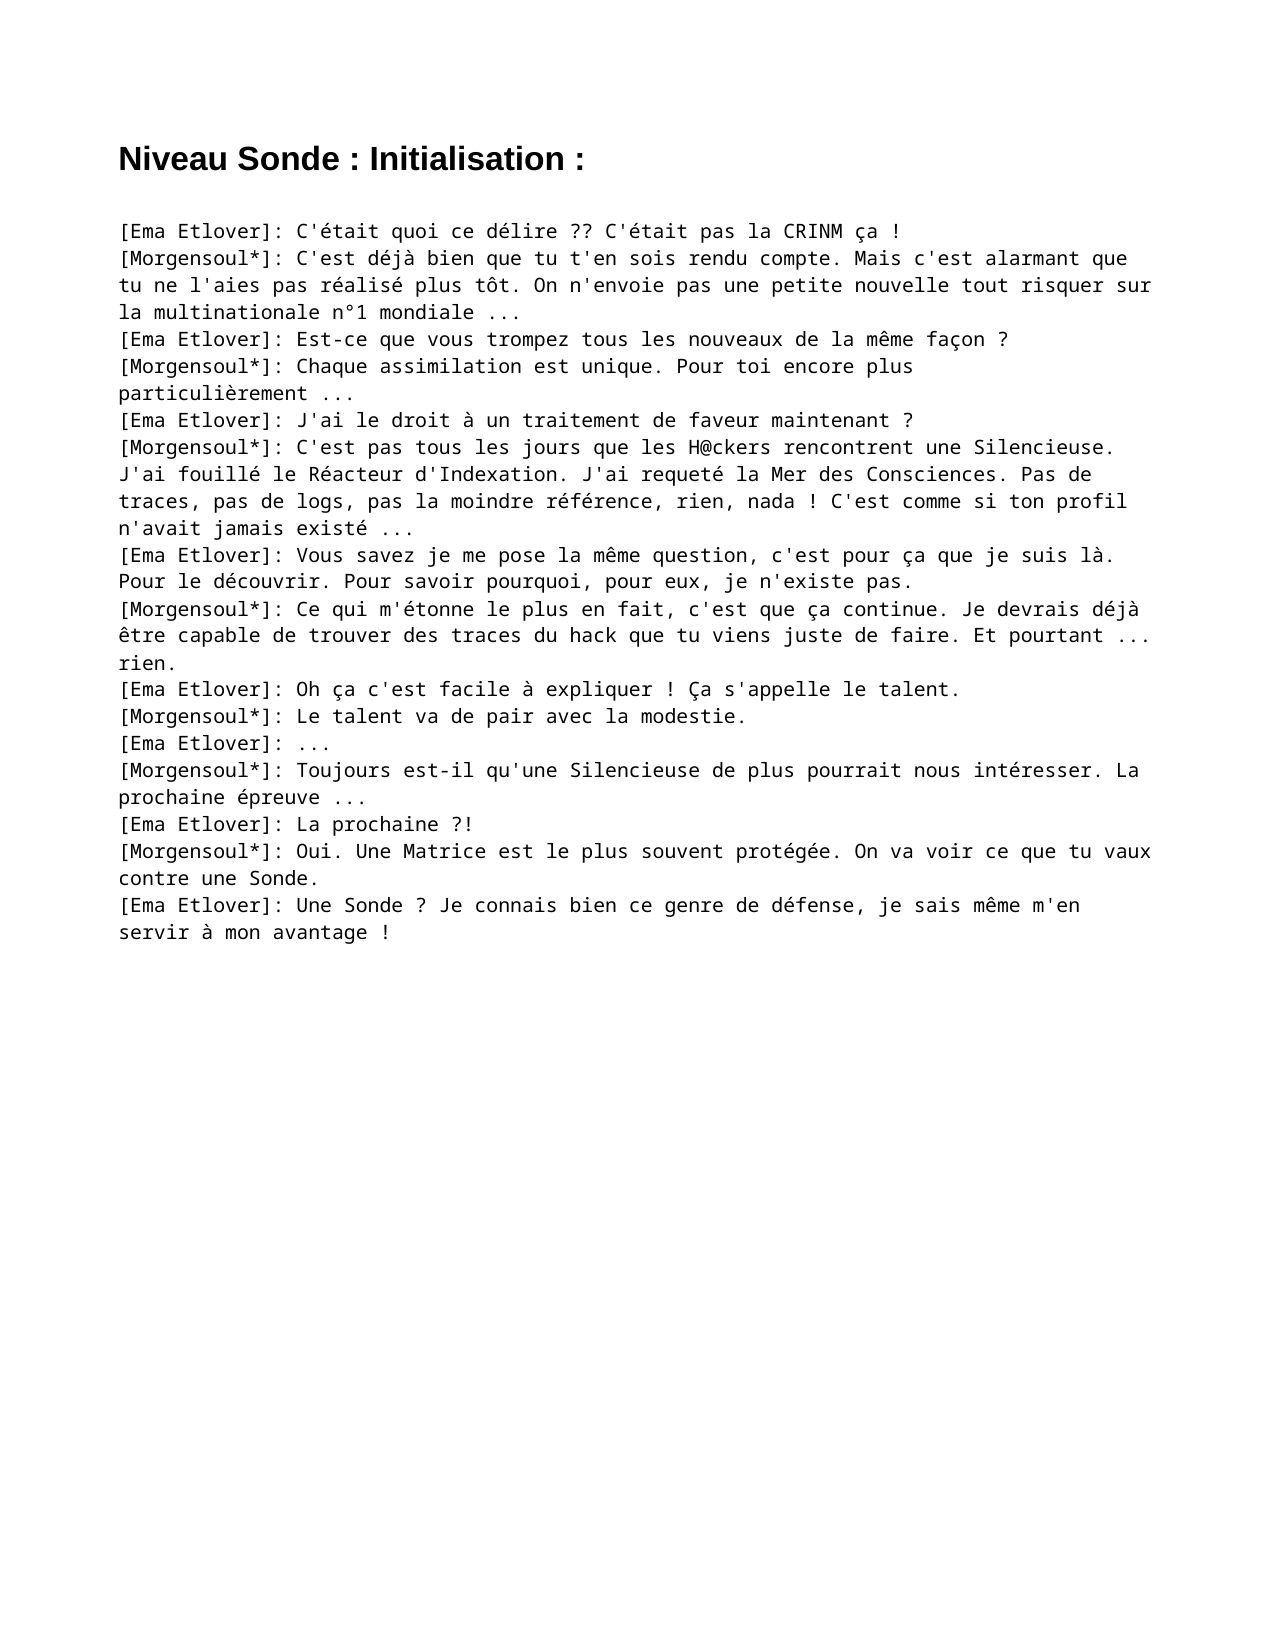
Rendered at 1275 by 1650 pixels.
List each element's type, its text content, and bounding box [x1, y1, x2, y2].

text [Morgensoul*]: Oui. Une Matrice est le plus souvent protégée. On va voir ce que tu vaux contre une Sonde. [118, 838, 1157, 892]
text [Ema Etlover]: Une Sonde ? Je connais bien ce genre de défense, je sais même m'en servir à mon avantage ! [118, 892, 1157, 946]
subtitle Niveau Sonde : Initialisation : [118, 139, 1157, 178]
text [Morgensoul*]: C'est déjà bien que tu t'en sois rendu compte. Mais c'est alarmant que tu ne l'aies pas réalisé plus tôt. On n'envoie pas une petite nouvelle tout risquer sur la multinationale n°1 mondiale ... [118, 244, 1157, 325]
text [Morgensoul*]: C'est pas tous les jours que les H@ckers rencontrent une Silencieuse. J'ai fouillé le Réacteur d'Indexation. J'ai requeté la Mer des Consciences. Pas de traces, pas de logs, pas la moindre référence, rien, nada ! C'est comme si ton profil n'avait jamais existé ... [118, 433, 1157, 541]
text [Morgensoul*]: Ce qui m'étonne le plus en fait, c'est que ça continue. Je devrais déjà être capable de trouver des traces du hack que tu viens juste de faire. Et pourtant ... rien. [118, 595, 1157, 676]
text [Ema Etlover]: Est-ce que vous trompez tous les nouveaux de la même façon ? [118, 325, 1157, 352]
text [Ema Etlover]: Oh ça c'est facile à expliquer ! Ça s'appelle le talent. [118, 676, 1157, 703]
text [Morgensoul*]: Chaque assimilation est unique. Pour toi encore plus particulièrement ... [118, 352, 1157, 406]
text [Ema Etlover]: ... [118, 730, 1157, 757]
text [Ema Etlover]: Vous savez je me pose la même question, c'est pour ça que je suis là. Pour le découvrir. Pour savoir pourquoi, pour eux, je n'existe pas. [118, 541, 1157, 595]
text [Ema Etlover]: C'était quoi ce délire ?? C'était pas la CRINM ça ! [118, 217, 1157, 244]
text [Ema Etlover]: J'ai le droit à un traitement de faveur maintenant ? [118, 406, 1157, 433]
text [Morgensoul*]: Le talent va de pair avec la modestie. [118, 703, 1157, 730]
text [Morgensoul*]: Toujours est-il qu'une Silencieuse de plus pourrait nous intéresser. La prochaine épreuve ... [118, 757, 1157, 811]
text [Ema Etlover]: La prochaine ?! [118, 811, 1157, 838]
